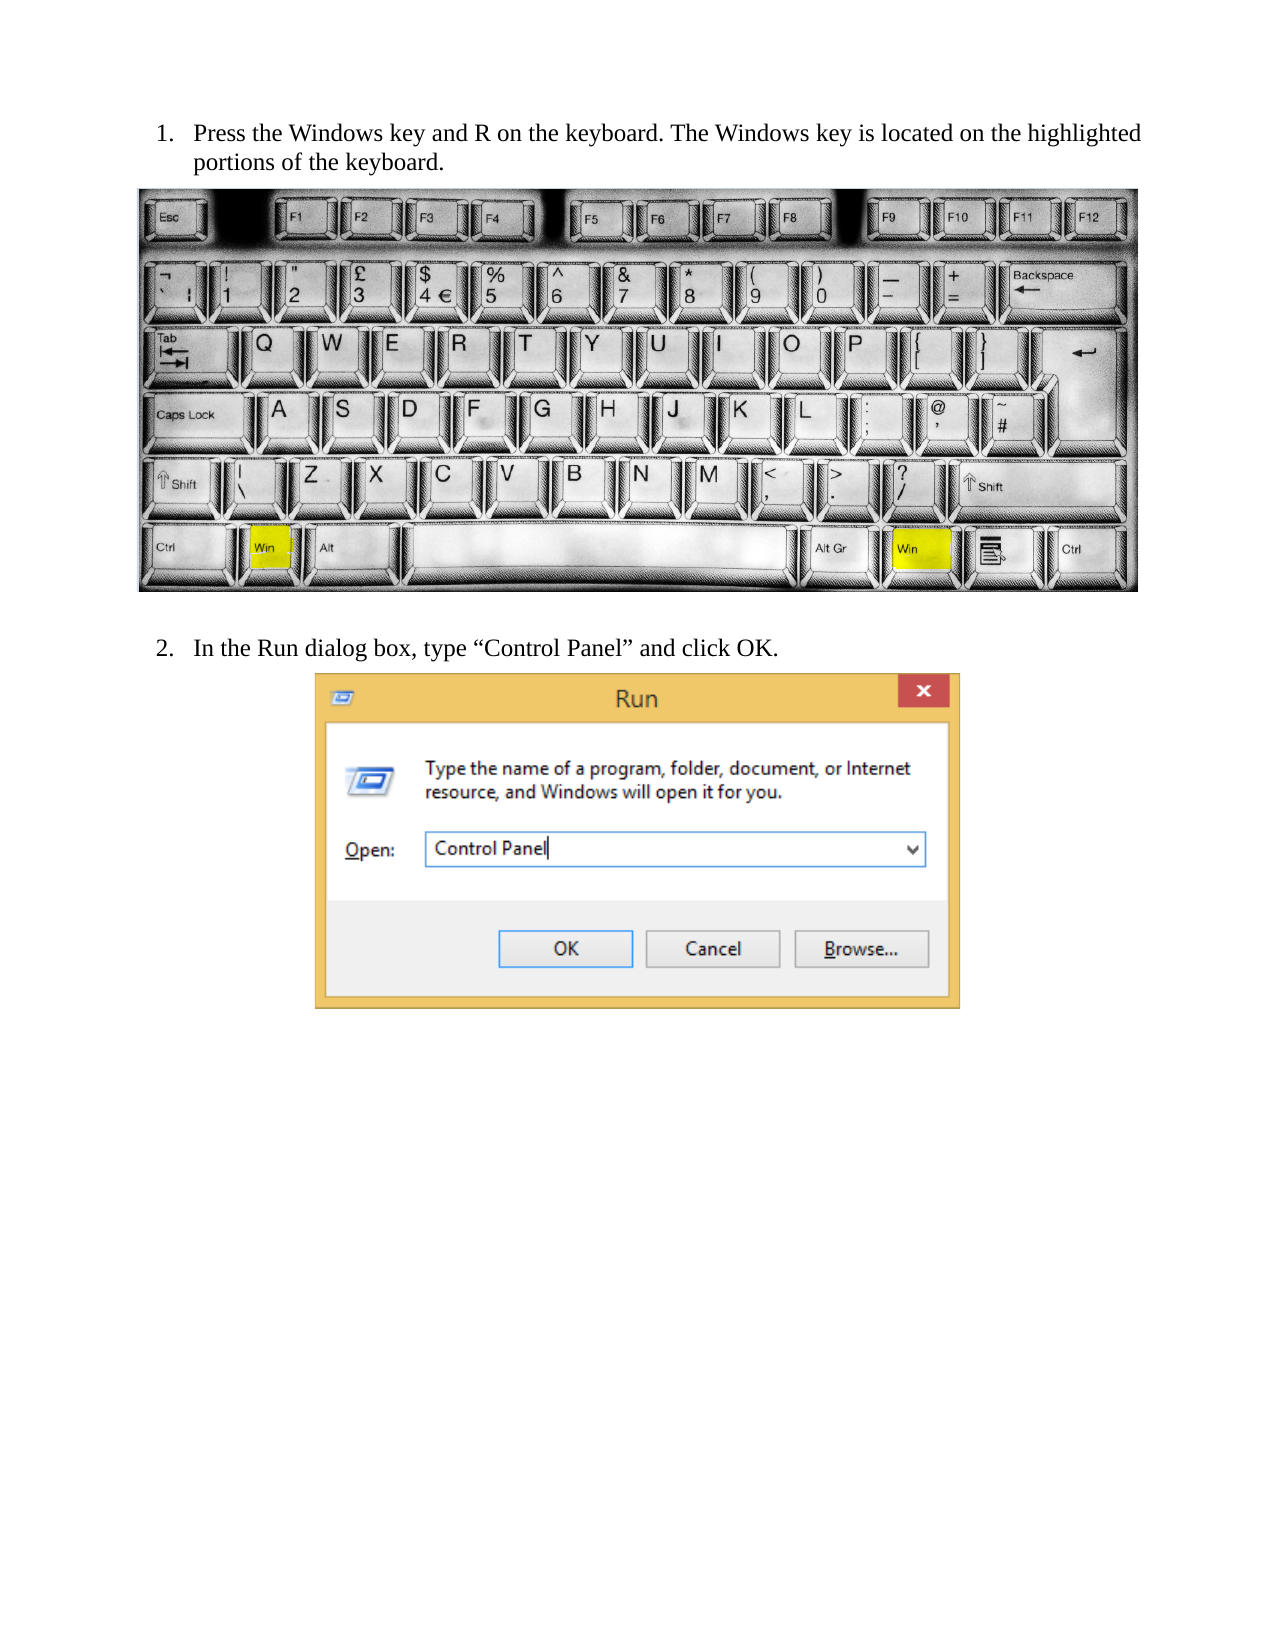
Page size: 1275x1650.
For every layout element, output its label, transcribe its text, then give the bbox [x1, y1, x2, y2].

list In the Run dialog box, type “Control Panel” and click OK. [156, 633, 1157, 661]
list Press the Windows key and R on the keyboard. The Windows key is located on the highlighted portions of the keyboard. [156, 118, 1157, 176]
picture [136, 188, 1139, 592]
picture [314, 673, 961, 1009]
